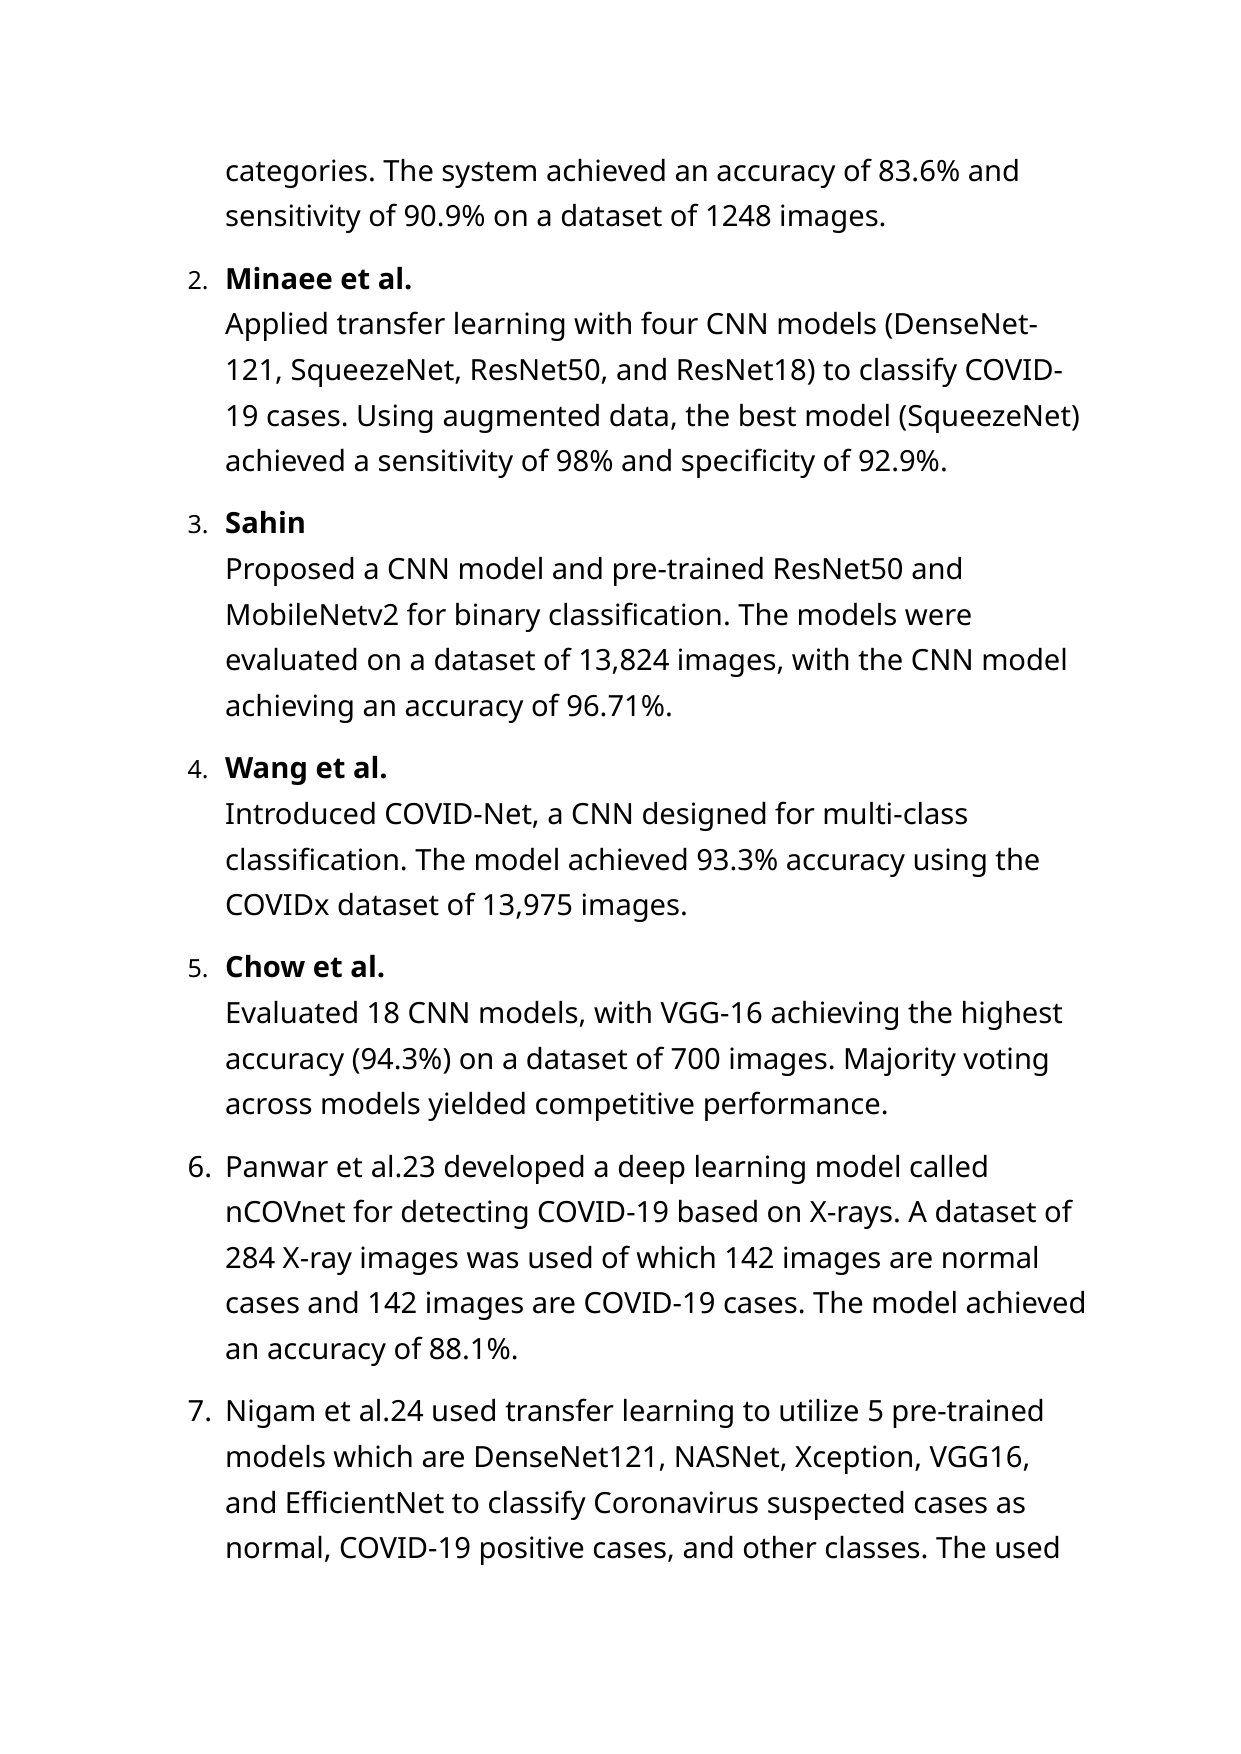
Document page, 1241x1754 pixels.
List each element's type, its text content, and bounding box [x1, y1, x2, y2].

list Panwar et al.23 developed a deep learning model called nCOVnet for detecting COVID-19 based on X-rays. A dataset of 284 X-ray images was used of which 142 images are normal cases and 142 images are COVID-19 cases. The model achieved an accuracy of 88.1%. [187, 1146, 1090, 1368]
list Nigam et al.24 used transfer learning to utilize 5 pre-trained models which are DenseNet121, NASNet, Xception, VGG16, and EfficientNet to classify Coronavirus suspected cases as normal, COVID-19 positive cases, and other classes. The used [187, 1391, 1090, 1567]
list Wang et al. Introduced COVID-Net, a CNN designed for multi-class classification. The model achieved 93.3% accuracy using the COVIDx dataset of 13,975 images. [187, 747, 1090, 924]
list Sahin Proposed a CNN model and pre-trained ResNet50 and MobileNetv2 for binary classification. The models were evaluated on a dataset of 13,824 images, with the CNN model achieving an accuracy of 96.71%. [187, 503, 1090, 725]
list Minaee et al. Applied transfer learning with four CNN models (DenseNet-121, SqueezeNet, ResNet50, and ResNet18) to classify COVID-19 cases. Using augmented data, the best model (SqueezeNet) achieved a sensitivity of 98% and specificity of 92.9%. [187, 258, 1090, 480]
list categories. The system achieved an accuracy of 83.6% and sensitivity of 90.9% on a dataset of 1248 images. [187, 150, 1090, 235]
list Chow et al. Evaluated 18 CNN models, with VGG-16 achieving the highest accuracy (94.3%) on a dataset of 700 images. Majority voting across models yielded competitive performance. [187, 947, 1090, 1123]
